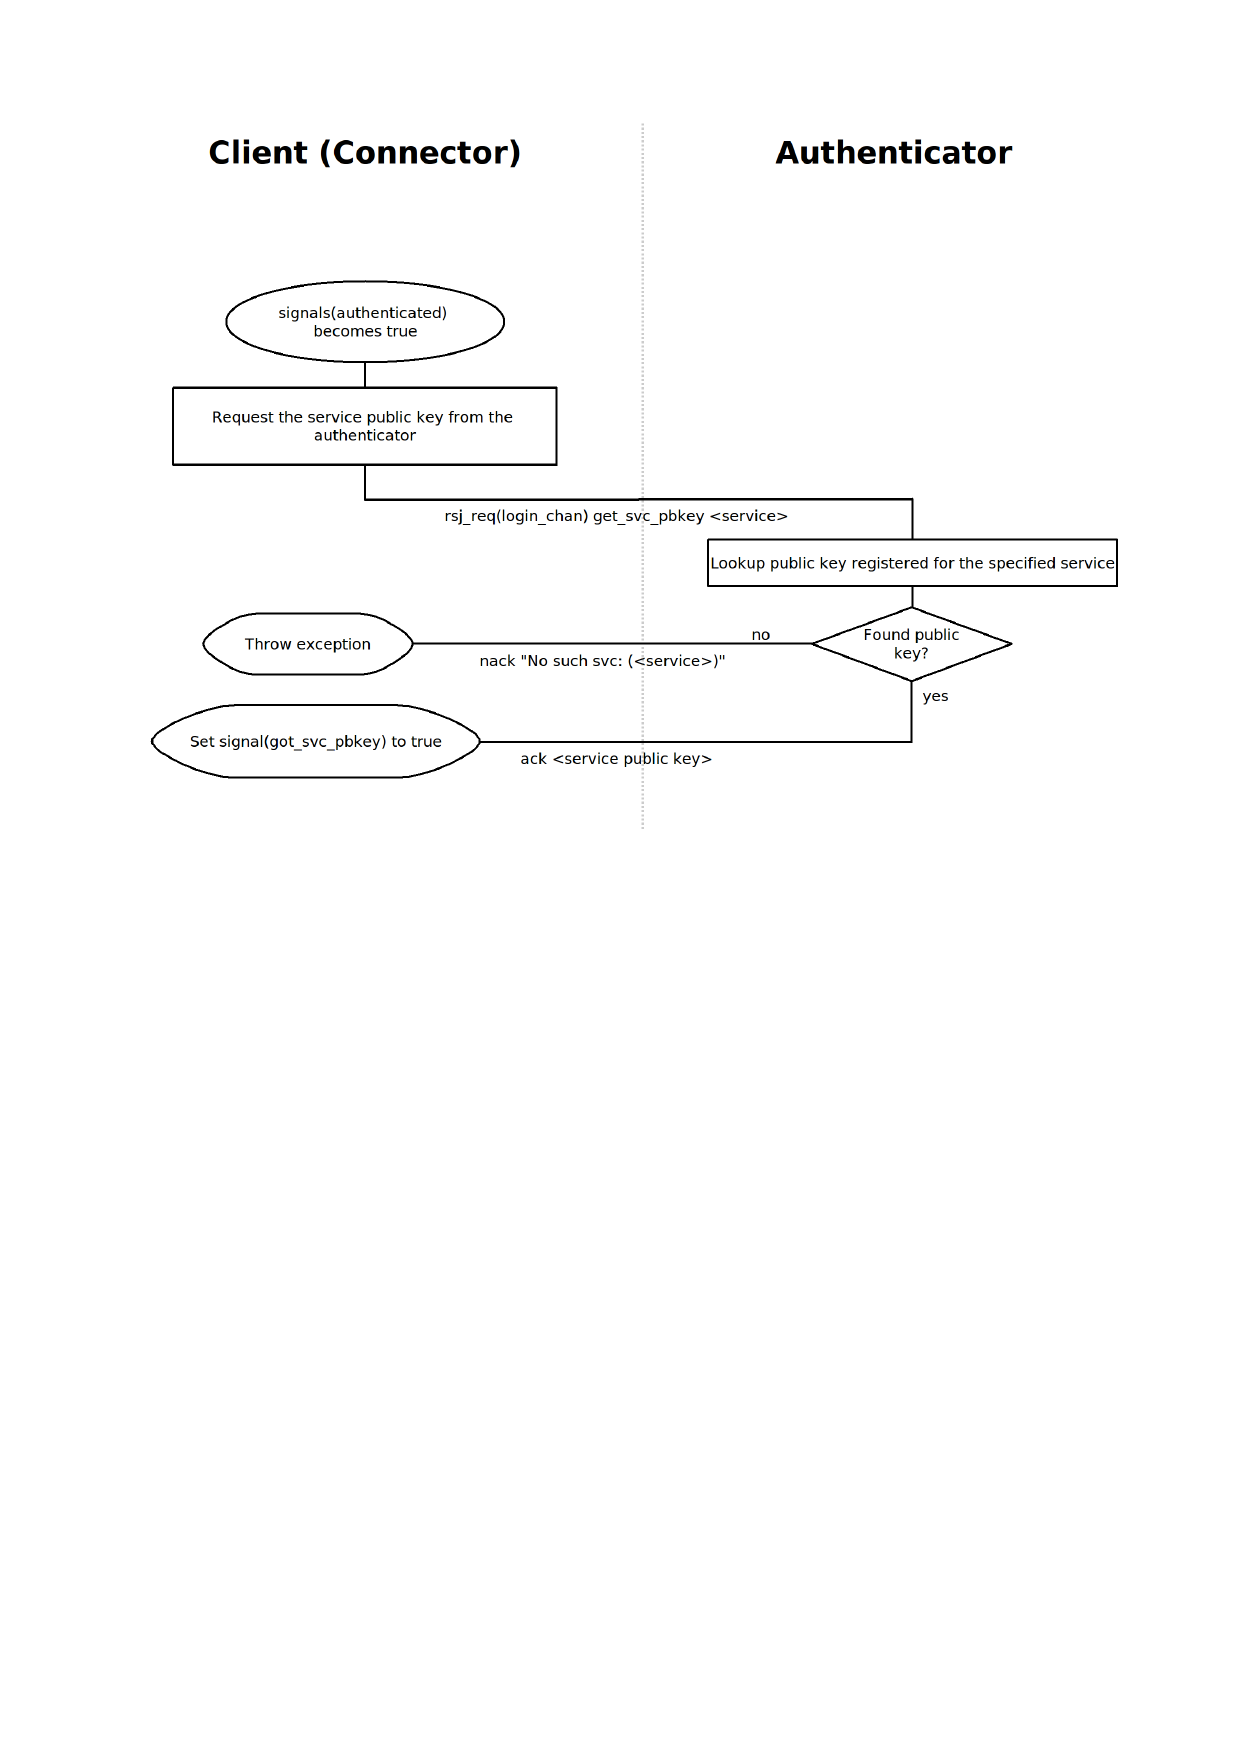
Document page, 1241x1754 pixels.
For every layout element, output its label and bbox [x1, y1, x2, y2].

picture [118, 118, 1122, 836]
